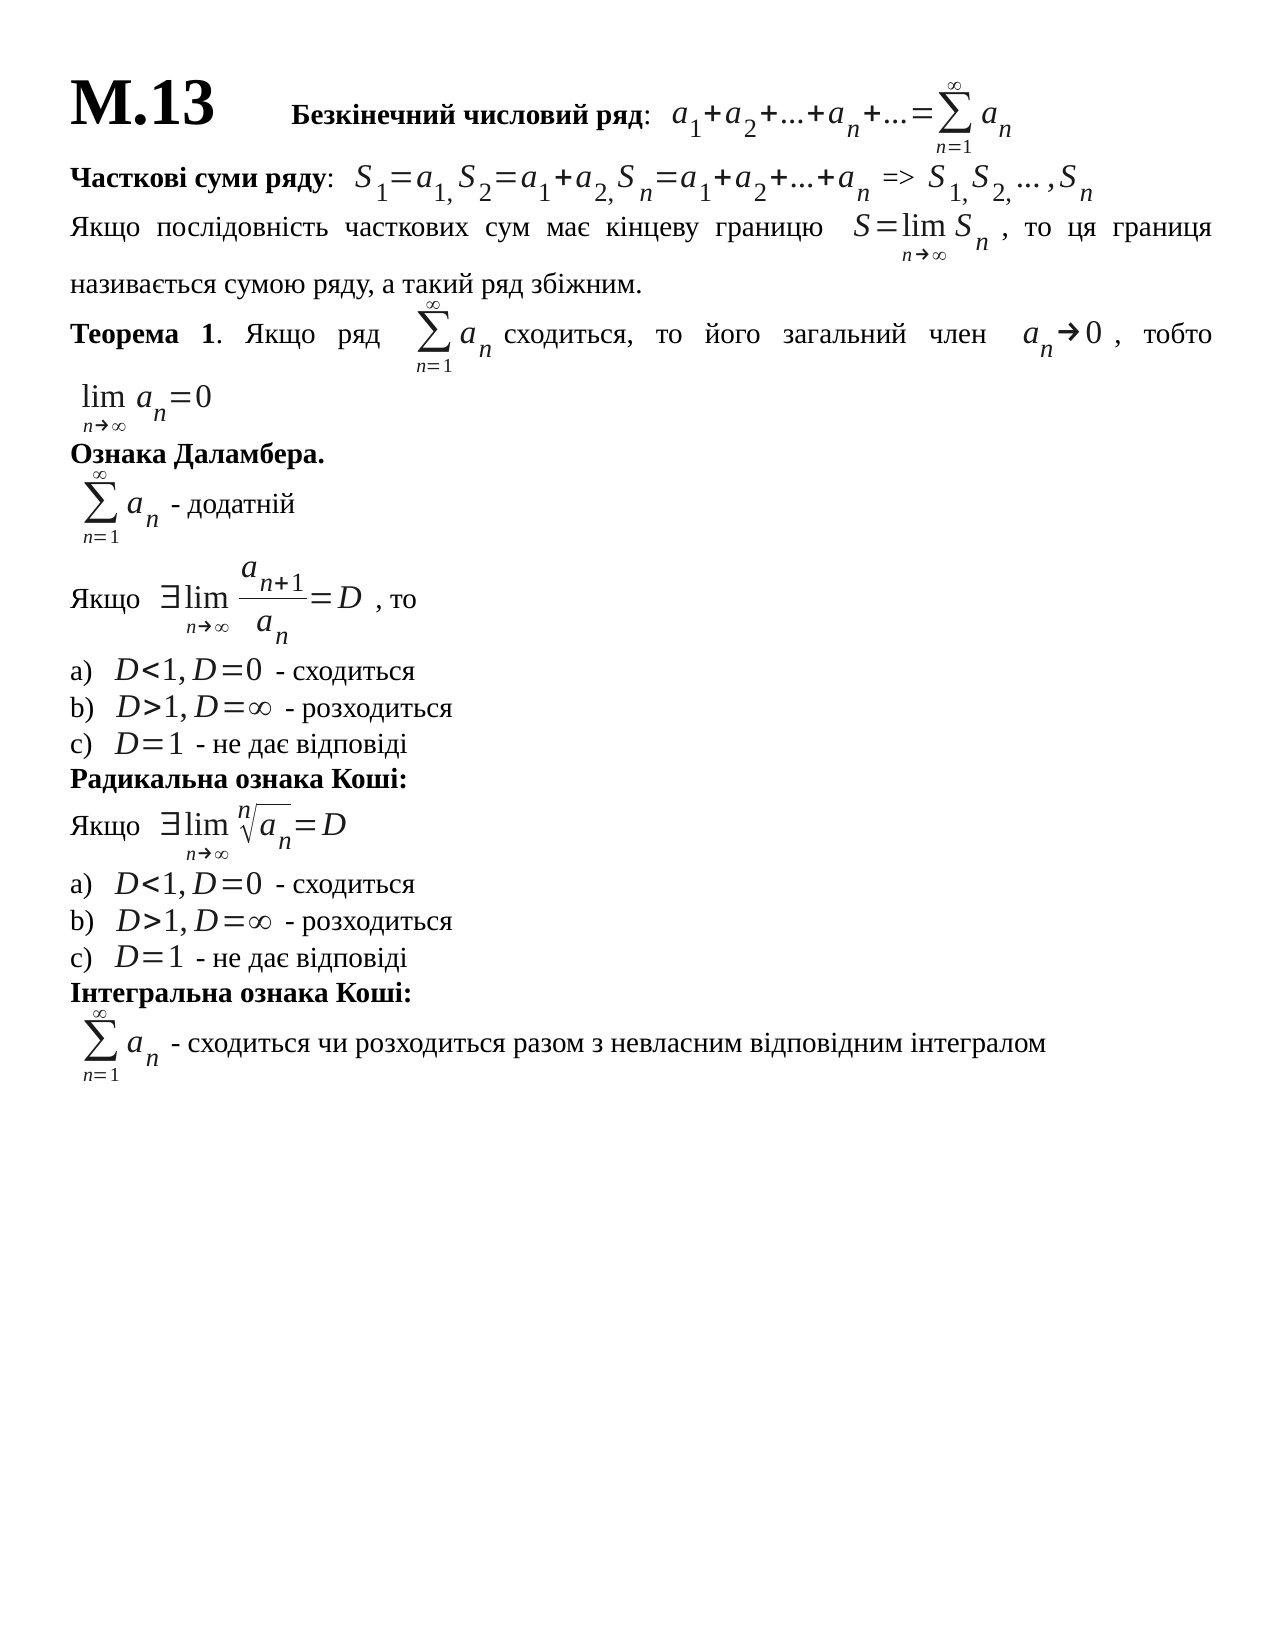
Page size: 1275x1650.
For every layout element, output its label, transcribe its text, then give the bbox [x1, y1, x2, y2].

text Радикальна ознака Коші: [70, 761, 1212, 795]
text Якщо [70, 795, 1212, 864]
text Часткові суми ряду: => [70, 158, 1212, 207]
text - додатній [70, 470, 1212, 547]
text - сходиться чи розходиться разом з невласним відповідним інтегралом [70, 1008, 1212, 1086]
text M.13 Безкінечний числовий ряд: [70, 62, 1212, 158]
text b) - розходиться [70, 687, 1212, 724]
text Ознака Даламбера. [70, 436, 1212, 470]
text Інтегральна ознака Коші: [70, 975, 1212, 1008]
text Якщо послідовність часткових сум має кінцеву границю , то ця границя називається сумою ряду, а такий ряд збіжним. [70, 207, 1212, 299]
text Теорема 1. Якщо ряд сходиться, то його загальний член , тобто [70, 299, 1212, 436]
text a) - сходиться [70, 864, 1212, 901]
text c) - не дає відповіді [70, 938, 1212, 975]
text b) - розходиться [70, 901, 1212, 938]
text Якщо , то [70, 547, 1212, 651]
text c) - не дає відповіді [70, 724, 1212, 761]
text a) - сходиться [70, 651, 1212, 687]
